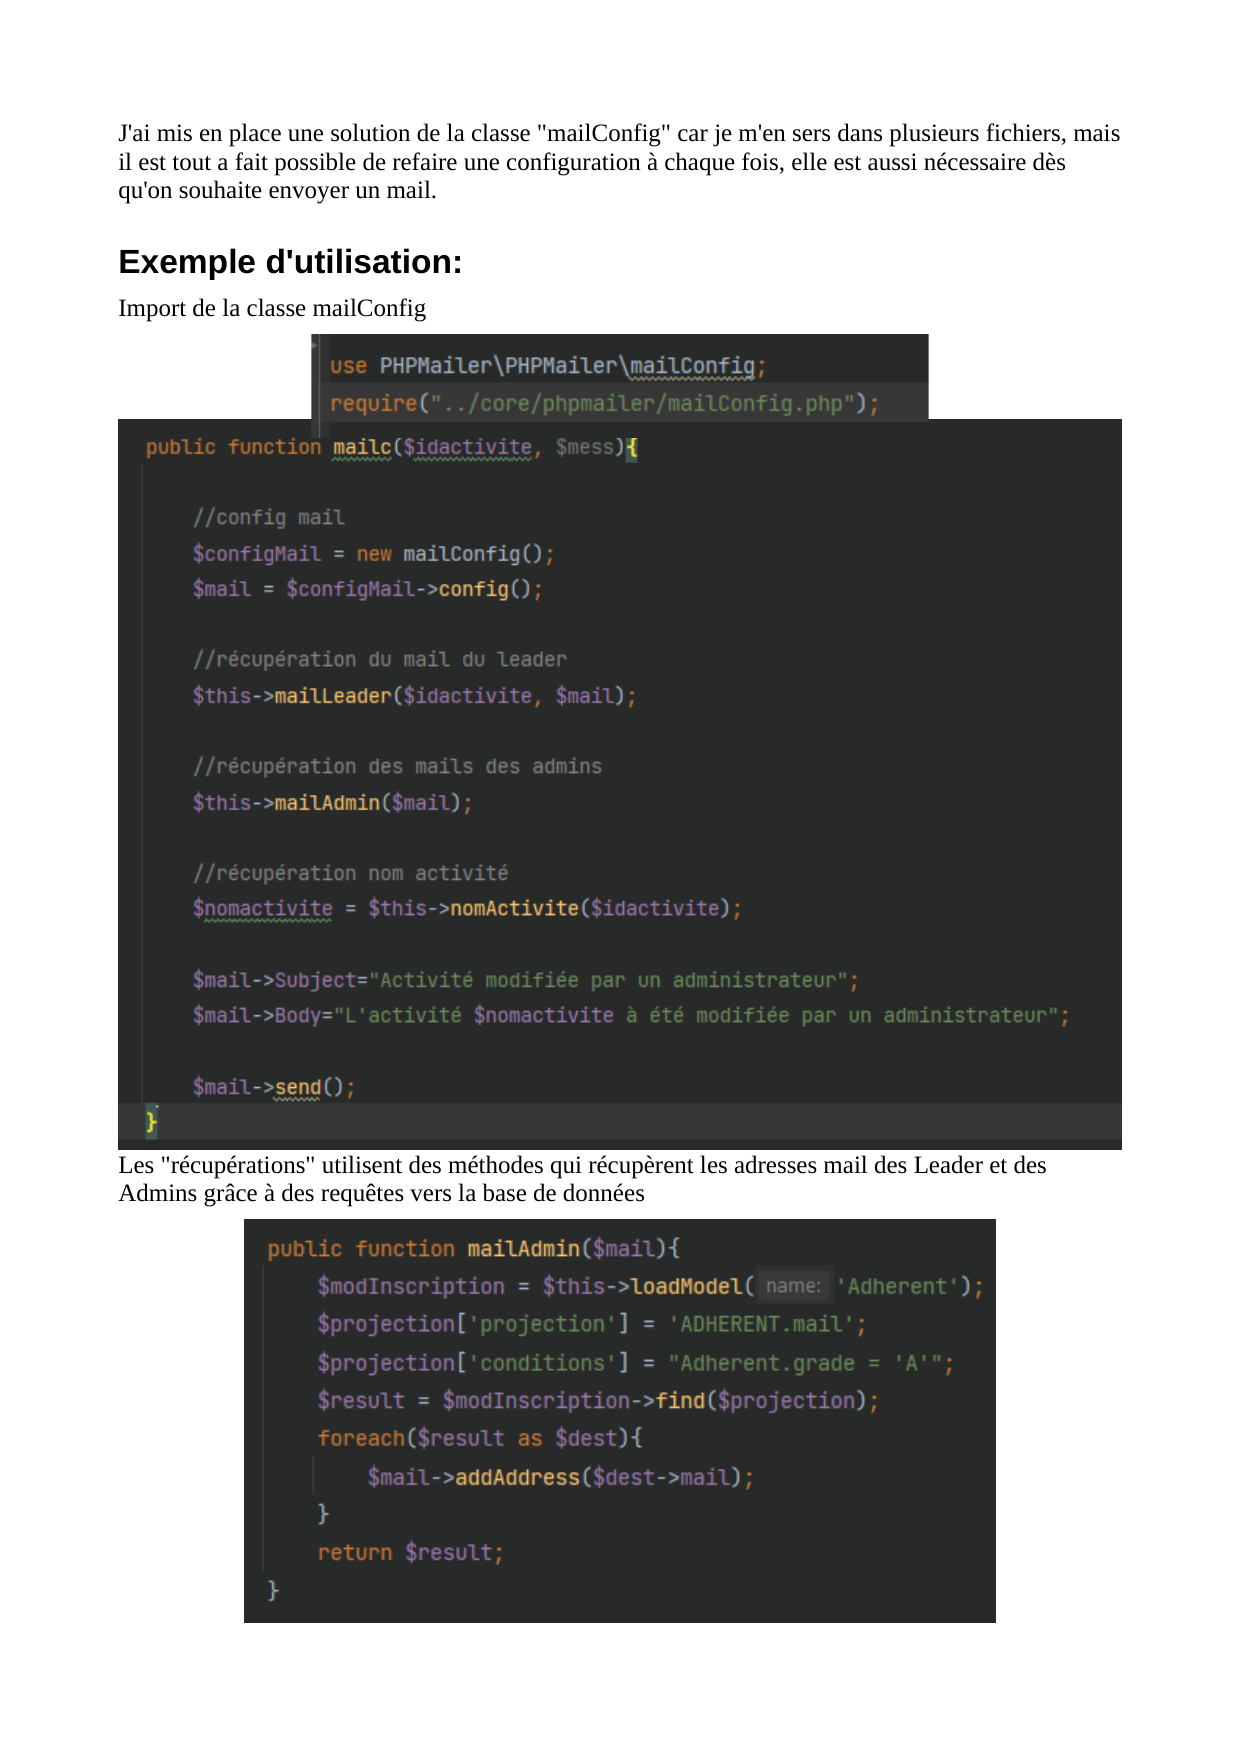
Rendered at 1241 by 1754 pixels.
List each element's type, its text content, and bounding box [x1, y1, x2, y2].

text [929, 334, 1122, 419]
text Import de la classe mailConfig [118, 293, 1122, 322]
text [118, 334, 311, 419]
text Les "récupérations" utilisent des méthodes qui récupèrent les adresses mail des Leader et des Admins grâce à des requêtes vers la base de données [118, 1150, 1122, 1207]
picture [244, 1219, 996, 1623]
picture [118, 334, 1122, 1150]
text J'ai mis en place une solution de la classe "mailConfig" car je m'en sers dans plusieurs fichiers, mais il est tout a fait possible de refaire une configuration à chaque fois, elle est aussi nécessaire dès qu'on souhaite envoyer un mail. [118, 118, 1122, 204]
subtitle Exemple d'utilisation: [118, 242, 1122, 281]
